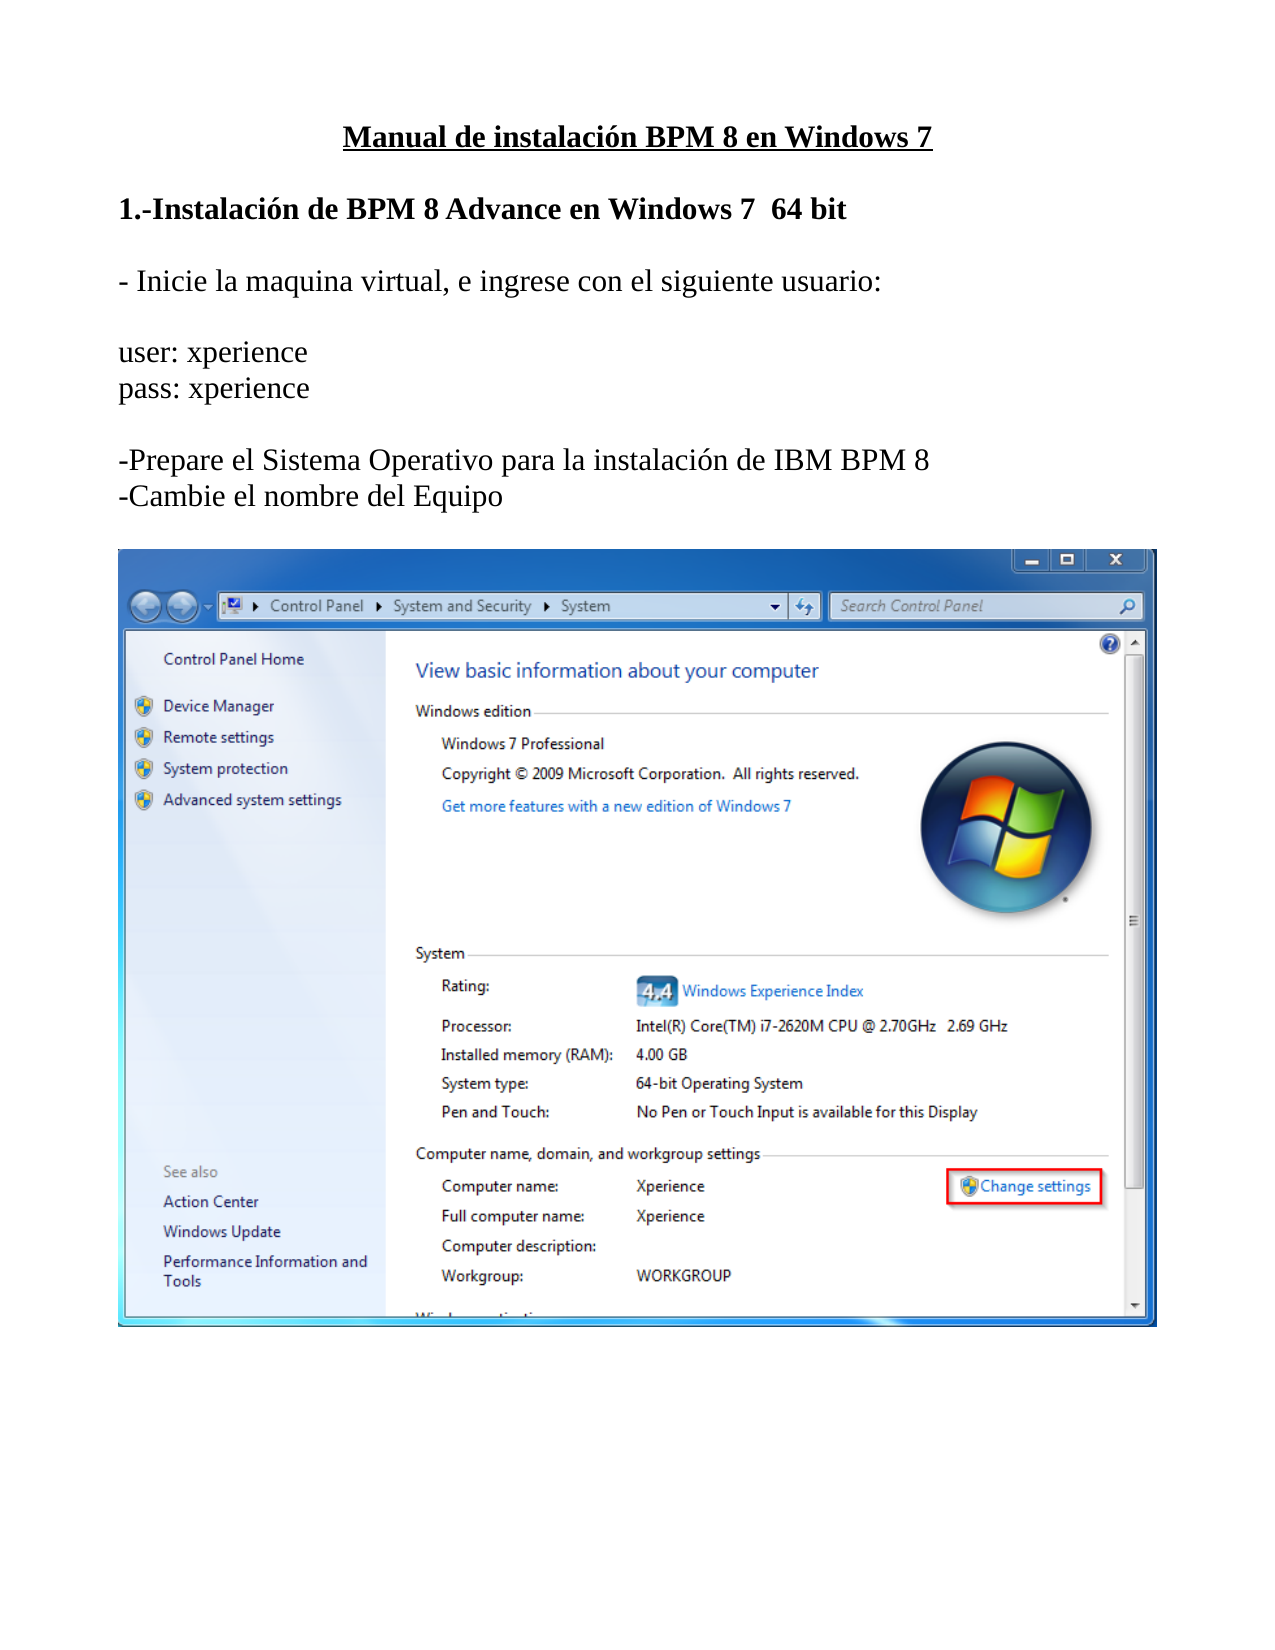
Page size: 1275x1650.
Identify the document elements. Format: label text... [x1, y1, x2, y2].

text pass: xperience [118, 370, 1157, 406]
text - Inicie la maquina virtual, e ingrese con el siguiente usuario: [118, 262, 1157, 298]
text 1.-Instalación de BPM 8 Advance en Windows 7 64 bit [118, 190, 1157, 226]
picture [118, 549, 1157, 1327]
text user: xperience [118, 334, 1157, 370]
text Manual de instalación BPM 8 en Windows 7 [118, 118, 1157, 154]
text -Cambie el nombre del Equipo [118, 477, 1157, 513]
text -Prepare el Sistema Operativo para la instalación de IBM BPM 8 [118, 442, 1157, 477]
